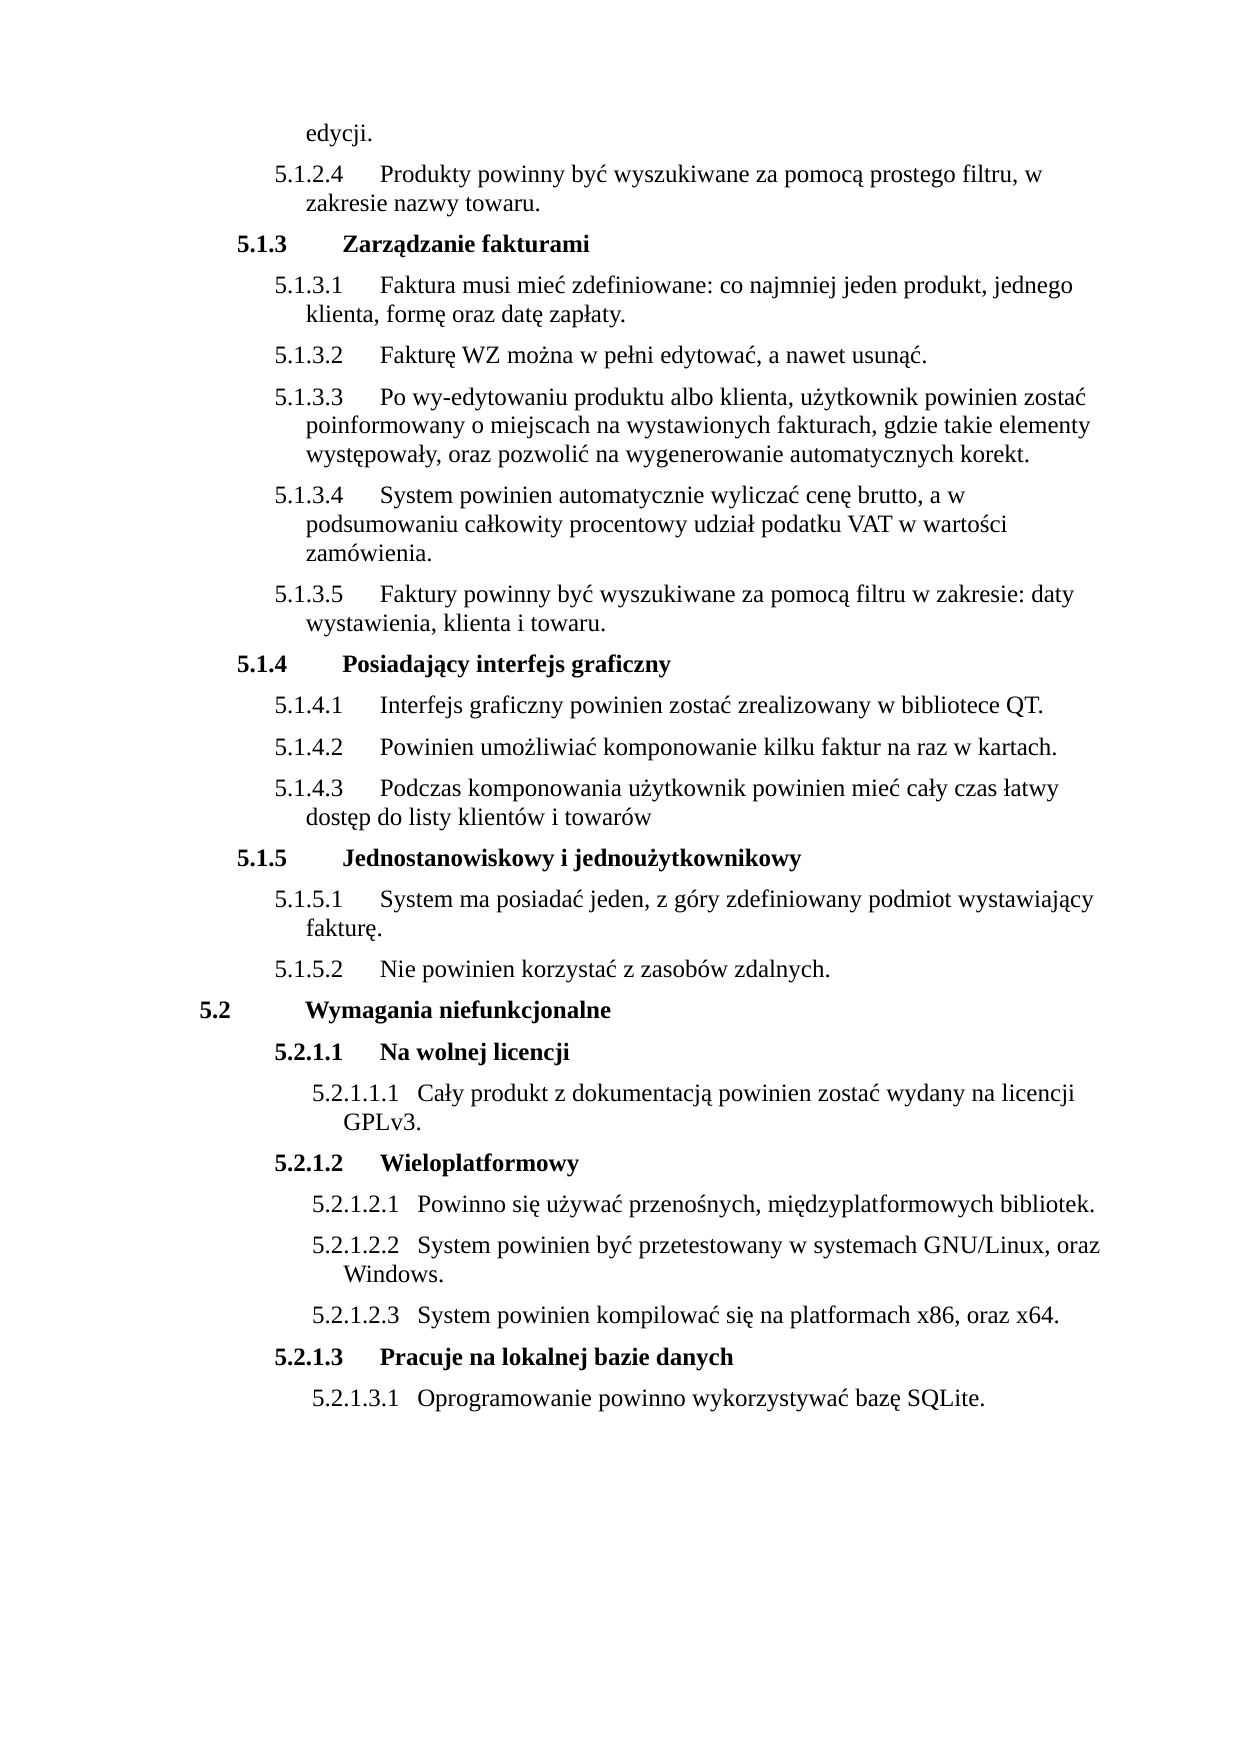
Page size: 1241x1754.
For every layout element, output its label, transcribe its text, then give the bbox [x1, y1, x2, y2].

list Jednostanowiskowy i jednoużytkownikowy [231, 843, 1122, 872]
list edycji. [268, 118, 1122, 147]
list Powinno się używać przenośnych, międzyplatformowych bibliotek. [306, 1189, 1122, 1218]
list Faktury powinny być wyszukiwane za pomocą filtru w zakresie: daty wystawienia, klienta i towaru. [268, 579, 1122, 637]
list Posiadający interfejs graficzny [231, 649, 1122, 678]
list Fakturę WZ można w pełni edytować, a nawet usunąć. [268, 341, 1122, 369]
list Nie powinien korzystać z zasobów zdalnych. [268, 954, 1122, 983]
list Wymagania niefunkcjonalne [193, 996, 1122, 1024]
list System powinien kompilować się na platformach x86, oraz x64. [306, 1301, 1122, 1329]
list System ma posiadać jeden, z góry zdefiniowany podmiot wystawiający fakturę. [268, 884, 1122, 942]
list Cały produkt z dokumentacją powinien zostać wydany na licencji GPLv3. [306, 1078, 1122, 1136]
list Na wolnej licencji [268, 1037, 1122, 1066]
list Produkty powinny być wyszukiwane za pomocą prostego filtru, w zakresie nazwy towaru. [268, 159, 1122, 217]
list Wieloplatformowy [268, 1148, 1122, 1177]
list System powinien automatycznie wyliczać cenę brutto, a w podsumowaniu całkowity procentowy udział podatku VAT w wartości zamówienia. [268, 481, 1122, 567]
list Podczas komponowania użytkownik powinien mieć cały czas łatwy dostęp do listy klientów i towarów [268, 773, 1122, 831]
list Interfejs graficzny powinien zostać zrealizowany w bibliotece QT. [268, 691, 1122, 719]
list Oprogramowanie powinno wykorzystywać bazę SQLite. [306, 1383, 1122, 1412]
list Faktura musi mieć zdefiniowane: co najmniej jeden produkt, jednego klienta, formę oraz datę zapłaty. [268, 271, 1122, 328]
list Powinien umożliwiać komponowanie kilku faktur na raz w kartach. [268, 732, 1122, 761]
list System powinien być przetestowany w systemach GNU/Linux, oraz Windows. [306, 1231, 1122, 1288]
list Pracuje na lokalnej bazie danych [268, 1342, 1122, 1371]
list Zarządzanie fakturami [231, 229, 1122, 258]
list Po wy-edytowaniu produktu albo klienta, użytkownik powinien zostać poinformowany o miejscach na wystawionych fakturach, gdzie takie elementy występowały, oraz pozwolić na wygenerowanie automatycznych korekt. [268, 382, 1122, 468]
